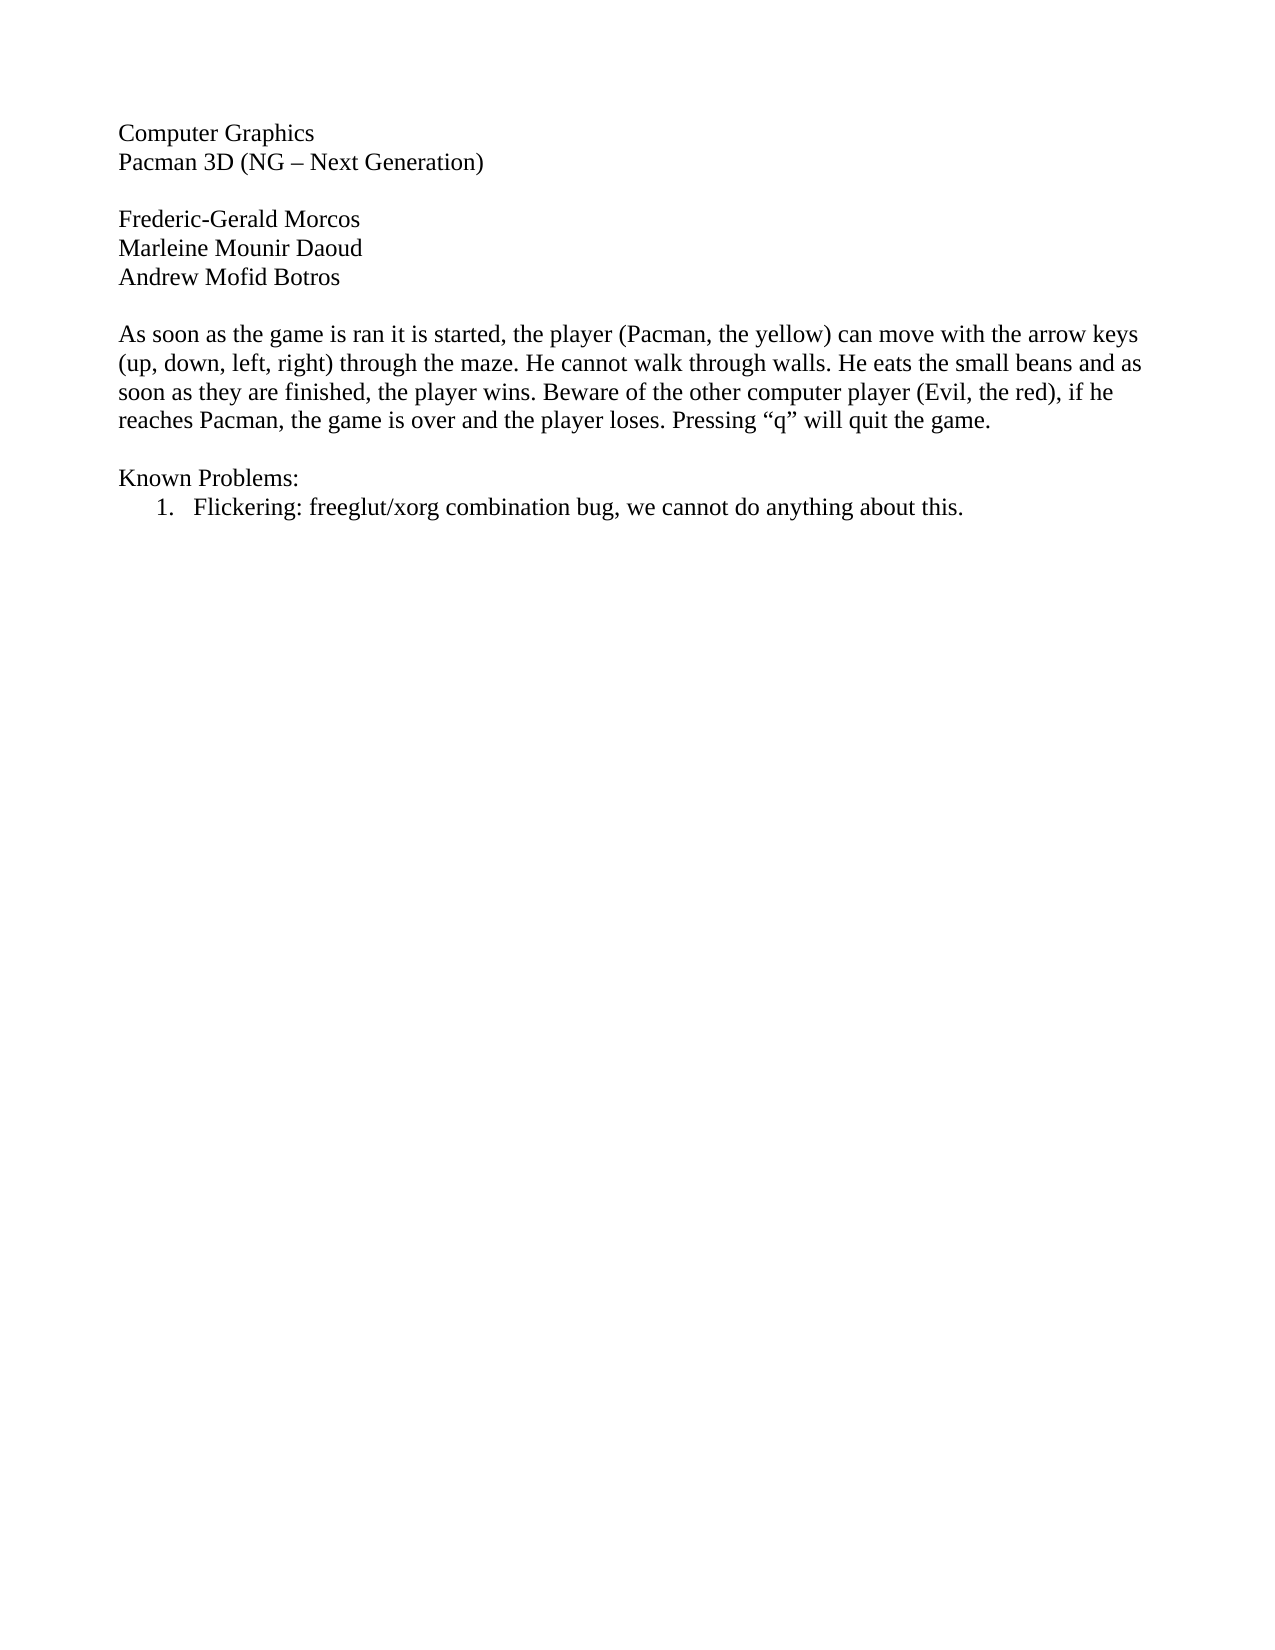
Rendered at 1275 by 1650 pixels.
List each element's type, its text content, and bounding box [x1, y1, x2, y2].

text Pacman 3D (NG – Next Generation) [118, 147, 1157, 176]
text Marleine Mounir Daoud [118, 233, 1157, 262]
text Known Problems: [118, 463, 1157, 492]
text Frederic-Gerald Morcos [118, 204, 1157, 233]
text As soon as the game is ran it is started, the player (Pacman, the yellow) can move with the arrow keys (up, down, left, right) through the maze. He cannot walk through walls. He eats the small beans and as soon as they are finished, the player wins. Beware of the other computer player (Evil, the red), if he reaches Pacman, the game is over and the player loses. Pressing “q” will quit the game. [118, 319, 1157, 434]
list Flickering: freeglut/xorg combination bug, we cannot do anything about this. [156, 492, 1157, 521]
text Computer Graphics [118, 118, 1157, 147]
text Andrew Mofid Botros [118, 262, 1157, 291]
